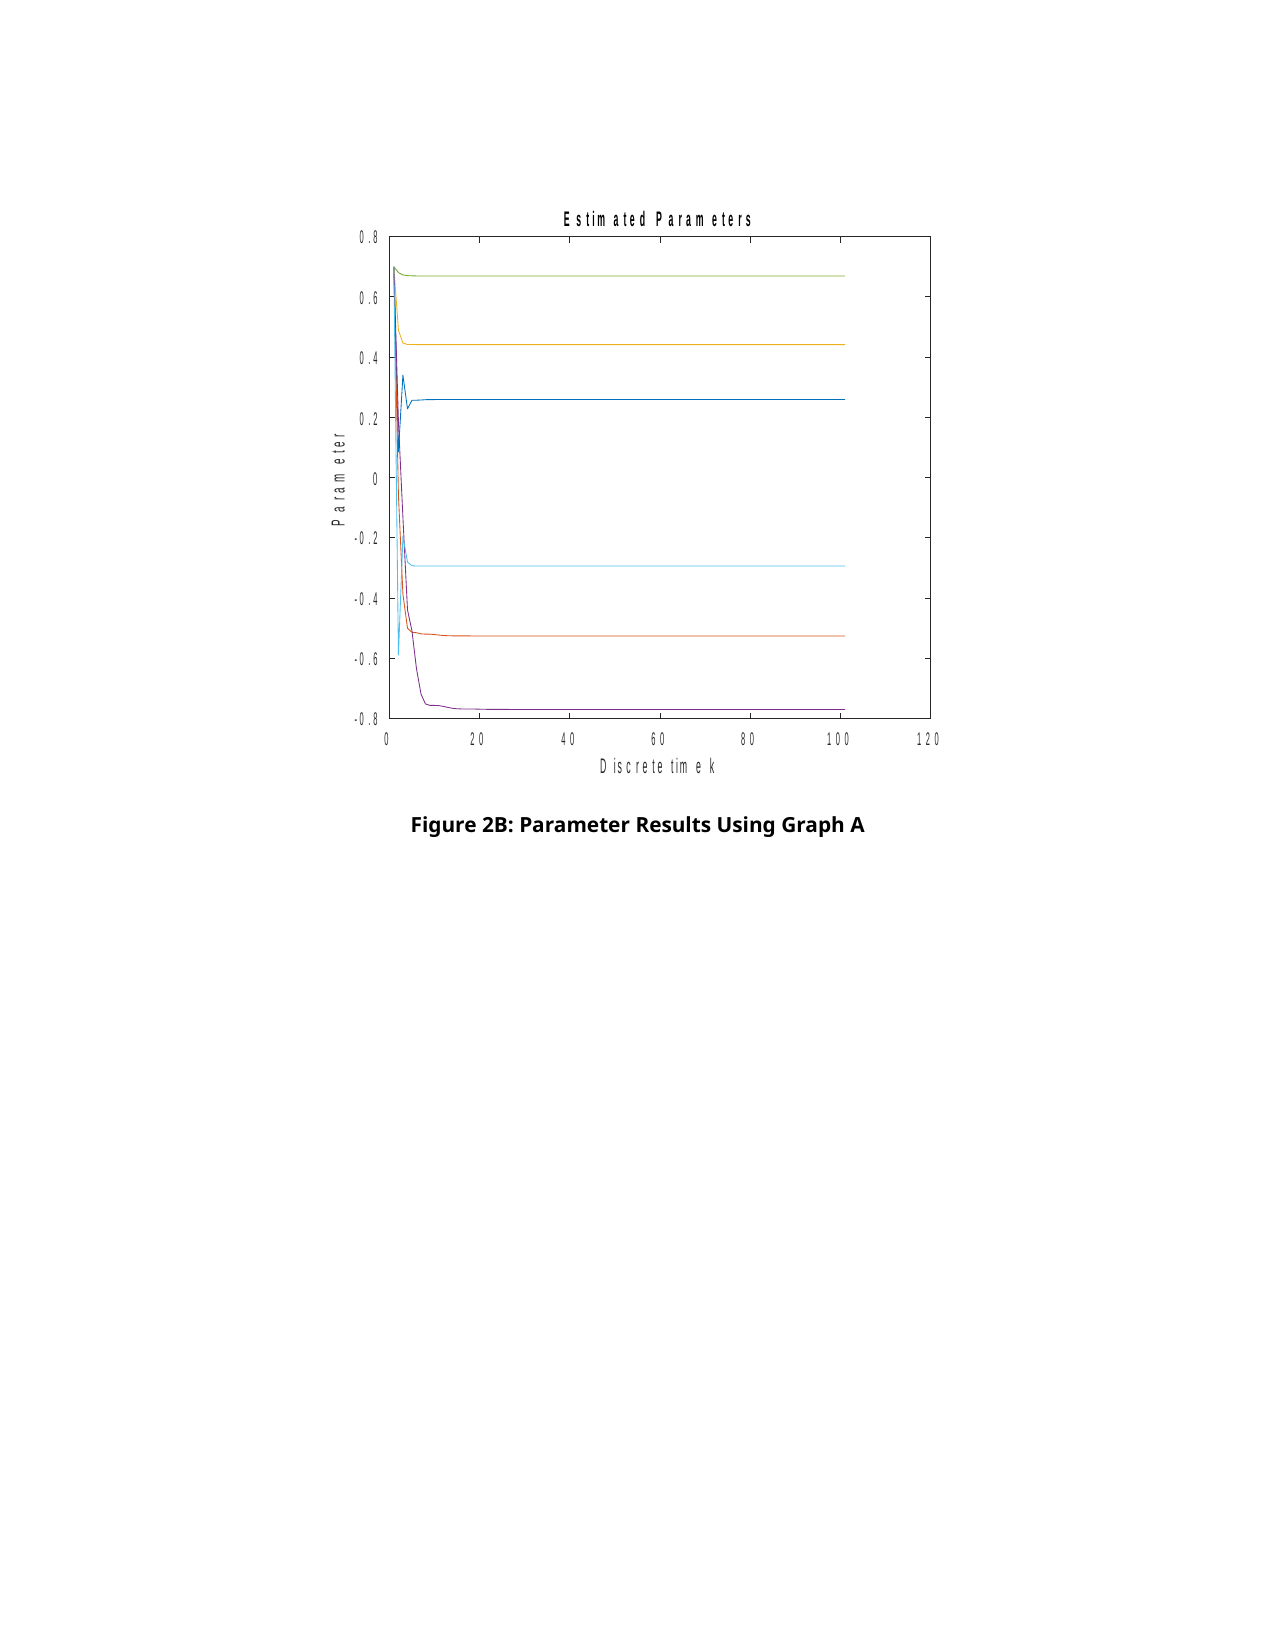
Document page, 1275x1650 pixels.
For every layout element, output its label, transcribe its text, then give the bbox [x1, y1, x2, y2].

text Figure 2B: Parameter Results Using Graph A [118, 810, 1157, 839]
